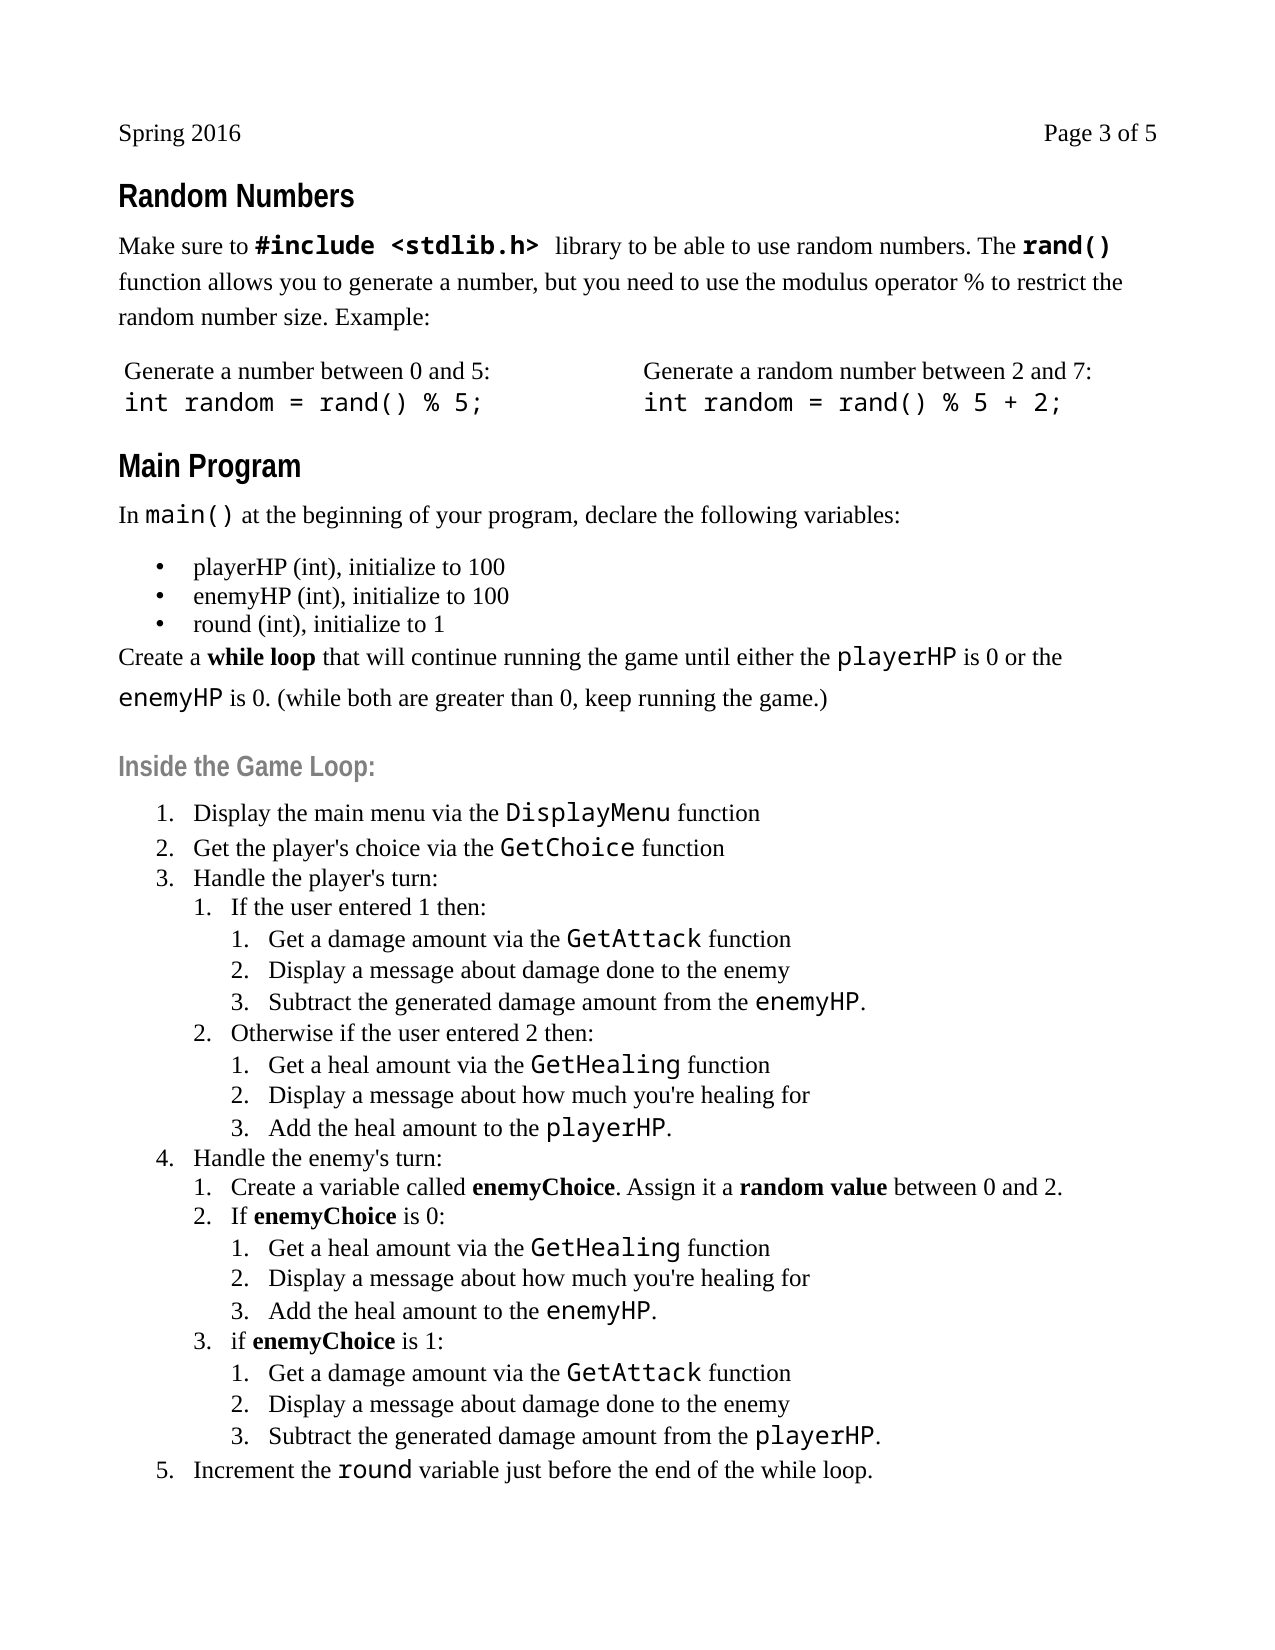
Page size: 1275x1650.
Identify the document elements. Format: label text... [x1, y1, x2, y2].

list Display a message about how much you're healing for [231, 1080, 1157, 1109]
list playerHP (int), initialize to 100 [156, 552, 1157, 581]
list Display a message about how much you're healing for [231, 1263, 1157, 1292]
table_header Generate a random number between 2 and 7: int random = rand() % 5 + 2; [638, 351, 1157, 425]
subtitle Main Program [118, 446, 1157, 484]
text In main() at the beginning of your program, declare the following variables: [118, 497, 1157, 531]
list Otherwise if the user entered 2 then: [193, 1018, 1157, 1046]
list Get a heal amount via the GetHealing function [231, 1229, 1157, 1263]
list Add the heal amount to the enemyHP. [231, 1292, 1157, 1326]
list if enemyChoice is 1: [193, 1326, 1157, 1355]
list Create a variable called enemyChoice. Assign it a random value between 0 and 2. [193, 1172, 1157, 1201]
list Get a damage amount via the GetAttack function [231, 921, 1157, 955]
list Add the heal amount to the playerHP. [231, 1109, 1157, 1143]
list Increment the round variable just before the end of the while loop. [156, 1452, 1157, 1486]
subtitle Inside the Game Loop: [118, 749, 1157, 783]
text Make sure to #include <stdlib.h> library to be able to use random numbers. The rand() function allows you to generate a number, but you need to use the modulus operator % to restrict the random number size. Example: [118, 227, 1157, 330]
list Handle the player's turn: [156, 863, 1157, 892]
list Display a message about damage done to the enemy [231, 1389, 1157, 1418]
list Subtract the generated damage amount from the enemyHP. [231, 983, 1157, 1018]
table_header Generate a number between 0 and 5: int random = rand() % 5; [118, 351, 637, 425]
list If the user entered 1 then: [193, 892, 1157, 921]
list Display a message about damage done to the enemy [231, 955, 1157, 983]
list round (int), initialize to 1 [156, 609, 1157, 638]
list enemyHP (int), initialize to 100 [156, 581, 1157, 609]
list Get a damage amount via the GetAttack function [231, 1355, 1157, 1389]
text Create a while loop that will continue running the game until either the playerHP is 0 or the enemyHP is 0. (while both are greater than 0, keep running the game.) [118, 638, 1157, 713]
list Get a heal amount via the GetHealing function [231, 1046, 1157, 1080]
list Subtract the generated damage amount from the playerHP. [231, 1418, 1157, 1452]
subtitle Random Numbers [118, 176, 1157, 215]
list Display the main menu via the DisplayMenu function [156, 795, 1157, 829]
list If enemyChoice is 0: [193, 1201, 1157, 1229]
list Handle the enemy's turn: [156, 1143, 1157, 1172]
list Get the player's choice via the GetChoice function [156, 829, 1157, 863]
